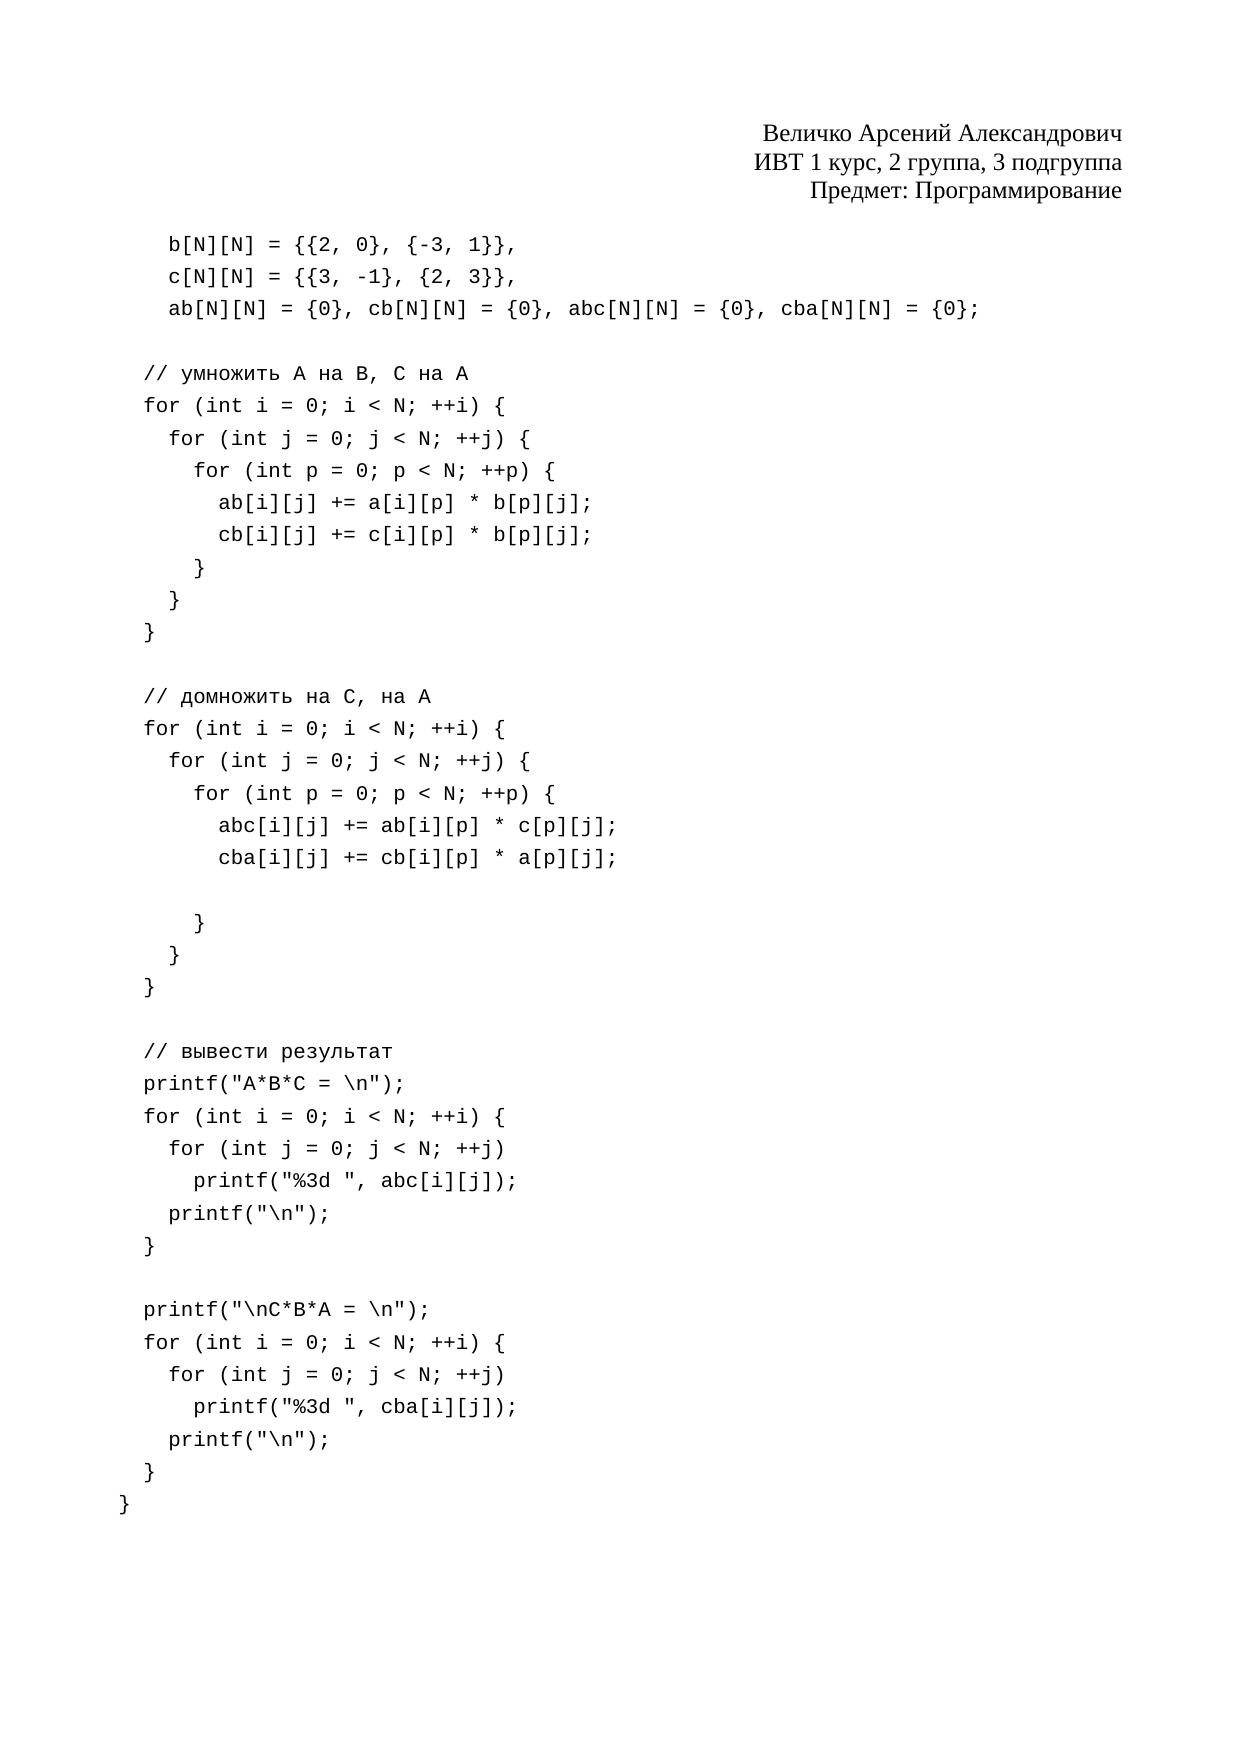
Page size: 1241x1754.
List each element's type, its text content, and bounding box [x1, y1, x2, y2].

text ab[N][N] = {0}, cb[N][N] = {0}, abc[N][N] = {0}, cba[N][N] = {0}; [118, 298, 1122, 322]
text } [118, 557, 1122, 580]
text cba[i][j] += cb[i][p] * a[p][j]; [118, 847, 1122, 871]
text for (int j = 0; j < N; ++j) [118, 1138, 1122, 1162]
text for (int i = 0; i < N; ++i) { [118, 1106, 1122, 1129]
text printf("\n"); [118, 1429, 1122, 1452]
text for (int i = 0; i < N; ++i) { [118, 1332, 1122, 1355]
text for (int p = 0; p < N; ++p) { [118, 783, 1122, 806]
text // умножить A на B, С на A [118, 363, 1122, 387]
text for (int j = 0; j < N; ++j) [118, 1364, 1122, 1388]
text abc[i][j] += ab[i][p] * c[p][j]; [118, 815, 1122, 839]
text printf("\n"); [118, 1203, 1122, 1226]
text printf("%3d ", abc[i][j]); [118, 1170, 1122, 1194]
text } [118, 589, 1122, 613]
text // вывести результат [118, 1041, 1122, 1065]
text } [118, 1461, 1122, 1484]
text } [118, 944, 1122, 968]
text printf("A*B*C = \n"); [118, 1073, 1122, 1097]
text b[N][N] = {{2, 0}, {-3, 1}}, [118, 234, 1122, 257]
text printf("\nC*B*A = \n"); [118, 1299, 1122, 1323]
text printf("%3d ", cba[i][j]); [118, 1396, 1122, 1420]
text for (int i = 0; i < N; ++i) { [118, 718, 1122, 742]
text } [118, 1235, 1122, 1258]
text } [118, 977, 1122, 1000]
text for (int j = 0; j < N; ++j) { [118, 428, 1122, 451]
text for (int j = 0; j < N; ++j) { [118, 751, 1122, 774]
text } [118, 912, 1122, 936]
text } [118, 621, 1122, 645]
text cb[i][j] += c[i][p] * b[p][j]; [118, 524, 1122, 548]
text } [118, 1493, 1122, 1517]
text ab[i][j] += a[i][p] * b[p][j]; [118, 492, 1122, 516]
text c[N][N] = {{3, -1}, {2, 3}}, [118, 266, 1122, 290]
text // домножить на С, на A [118, 686, 1122, 709]
text for (int i = 0; i < N; ++i) { [118, 395, 1122, 419]
text for (int p = 0; p < N; ++p) { [118, 460, 1122, 483]
